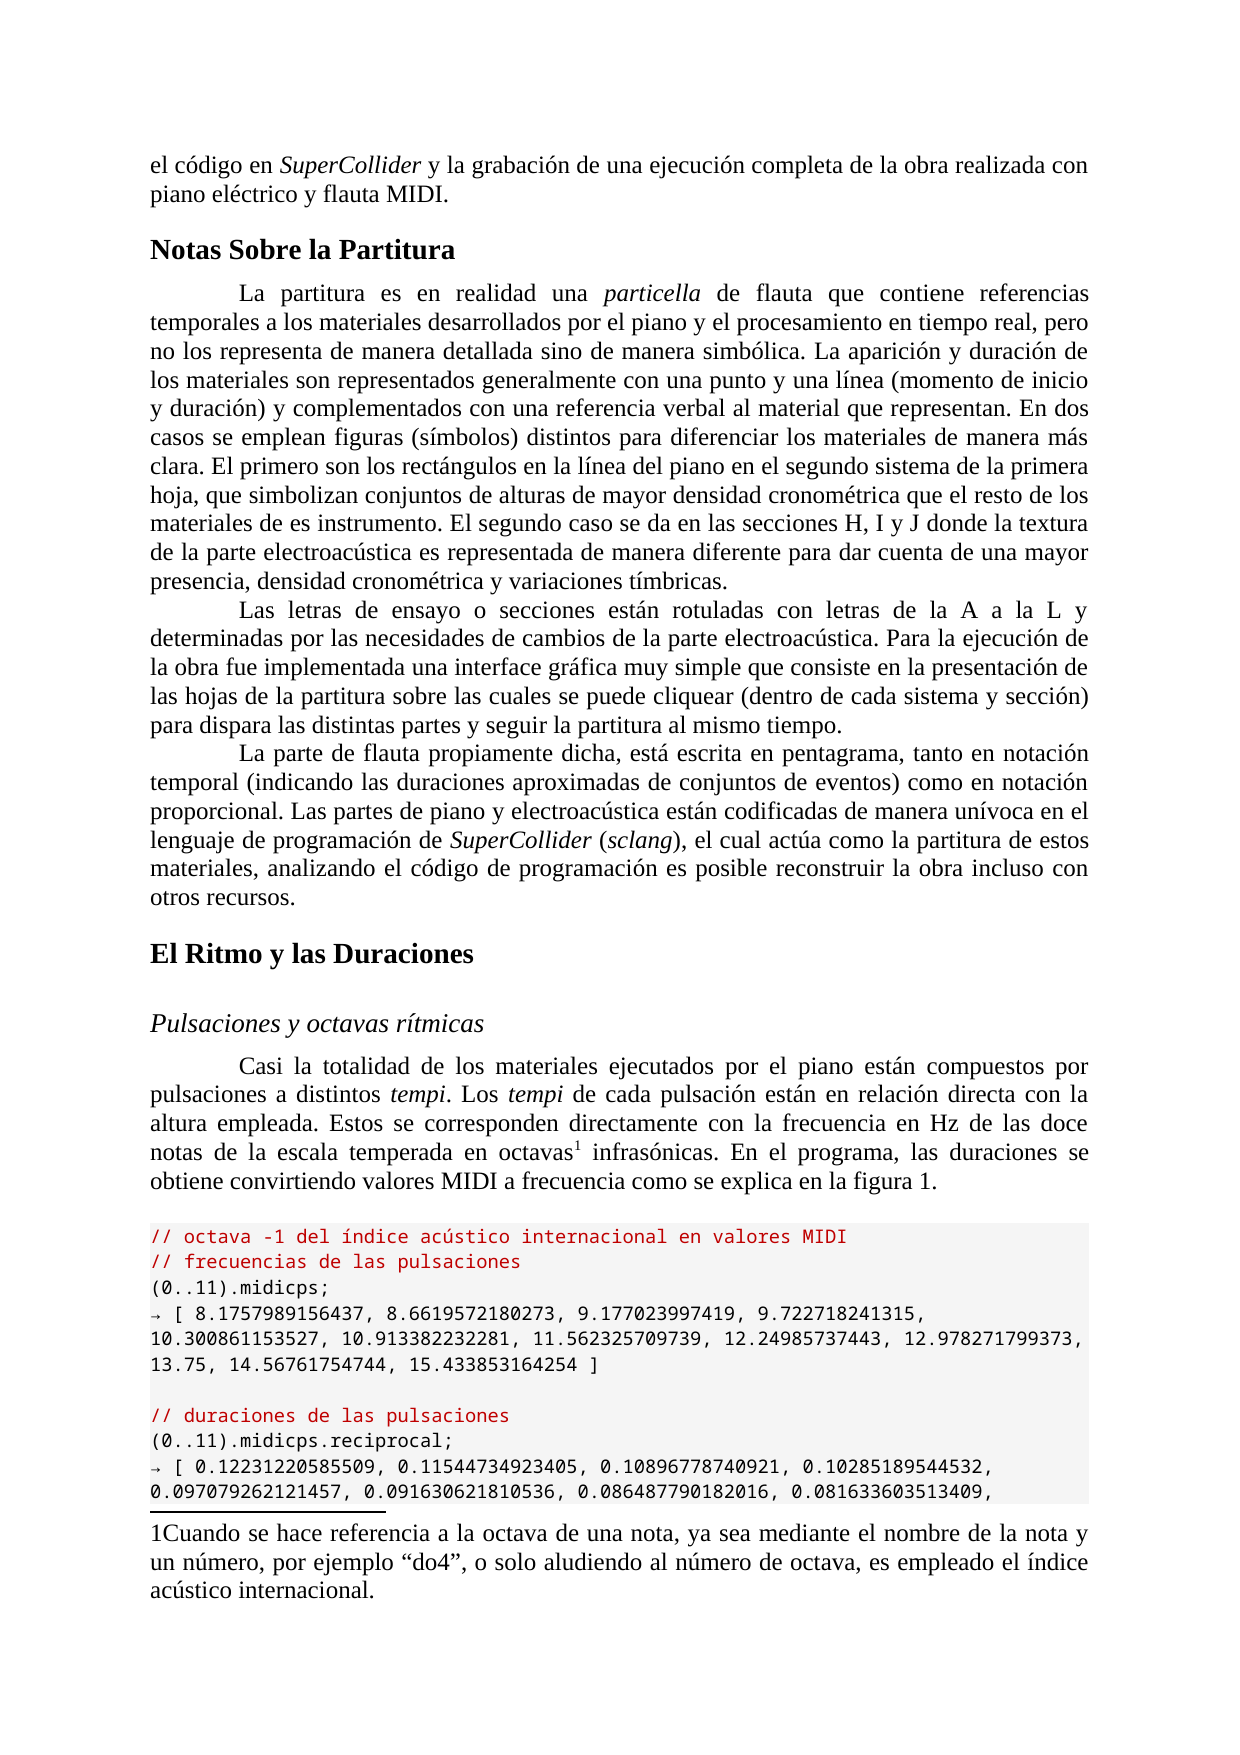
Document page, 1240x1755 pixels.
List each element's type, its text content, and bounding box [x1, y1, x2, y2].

text // frecuencias de las pulsaciones [150, 1249, 1089, 1274]
subtitle Notas Sobre la Partitura [150, 232, 1089, 266]
text → [ 8.1757989156437, 8.6619572180273, 9.177023997419, 9.722718241315, 10.300861153527, 10.913382232281, 11.562325709739, 12.24985737443, 12.978271799373, 13.75, 14.56761754744, 15.433853164254 ] [150, 1300, 1089, 1376]
subtitle Pulsaciones y octavas rítmicas [150, 1007, 1089, 1038]
text (0..11).midicps; [150, 1274, 1089, 1300]
text La parte de flauta propiamente dicha, está escrita en pentagrama, tanto en notación temporal (indicando las duraciones aproximadas de conjuntos de eventos) como en notación proporcional. Las partes de piano y electroacústica están codificadas de manera unívoca en el lenguaje de programación de SuperCollider (sclang), el cual actúa como la partitura de estos materiales, analizando el código de programación es posible reconstruir la obra incluso con otros recursos. [150, 738, 1089, 911]
text (0..11).midicps.reciprocal; [150, 1427, 1089, 1453]
text Las letras de ensayo o secciones están rotuladas con letras de la A a la L y determinadas por las necesidades de cambios de la parte electroacústica. Para la ejecución de la obra fue implementada una interface gráfica muy simple que consiste en la presentación de las hojas de la partitura sobre las cuales se puede cliquear (dentro de cada sistema y sección) para dispara las distintas partes y seguir la partitura al mismo tiempo. [150, 595, 1089, 738]
text Cuando se hace referencia a la octava de una nota, ya sea mediante el nombre de la nota y un número, por ejemplo “do4”, o solo aludiendo al número de octava, es empleado el índice acústico internacional. [150, 1518, 1089, 1604]
text Casi la totalidad de los materiales ejecutados por el piano están compuestos por pulsaciones a distintos tempi. Los tempi de cada pulsación están en relación directa con la altura empleada. Estos se corresponden directamente con la frecuencia en Hz de las doce notas de la escala temperada en octavas infrasónicas. En el programa, las duraciones se obtiene convirtiendo valores MIDI a frecuencia como se explica en la figura 1. [150, 1051, 1089, 1194]
text // octava -1 del índice acústico internacional en valores MIDI [150, 1223, 1089, 1249]
text // duraciones de las pulsaciones [150, 1402, 1089, 1427]
subtitle El Ritmo y las Duraciones [150, 936, 1089, 969]
text La partitura es en realidad una particella de flauta que contiene referencias temporales a los materiales desarrollados por el piano y el procesamiento en tiempo real, pero no los representa de manera detallada sino de manera simbólica. La aparición y duración de los materiales son representados generalmente con una punto y una línea (momento de inicio y duración) y complementados con una referencia verbal al material que representan. En dos casos se emplean figuras (símbolos) distintos para diferenciar los materiales de manera más clara. El primero son los rectángulos en la línea del piano en el segundo sistema de la primera hoja, que simbolizan conjuntos de alturas de mayor densidad cronométrica que el resto de los materiales de es instrumento. El segundo caso se da en las secciones H, I y J donde la textura de la parte electroacústica es representada de manera diferente para dar cuenta de una mayor presencia, densidad cronométrica y variaciones tímbricas. [150, 278, 1089, 595]
text → [ 0.12231220585509, 0.11544734923405, 0.10896778740921, 0.10285189544532, 0.097079262121457, 0.091630621810536, 0.086487790182016, 0.081633603513409, [150, 1453, 1089, 1504]
text el código en SuperCollider y la grabación de una ejecución completa de la obra realizada con piano eléctrico y flauta MIDI. [150, 150, 1089, 207]
